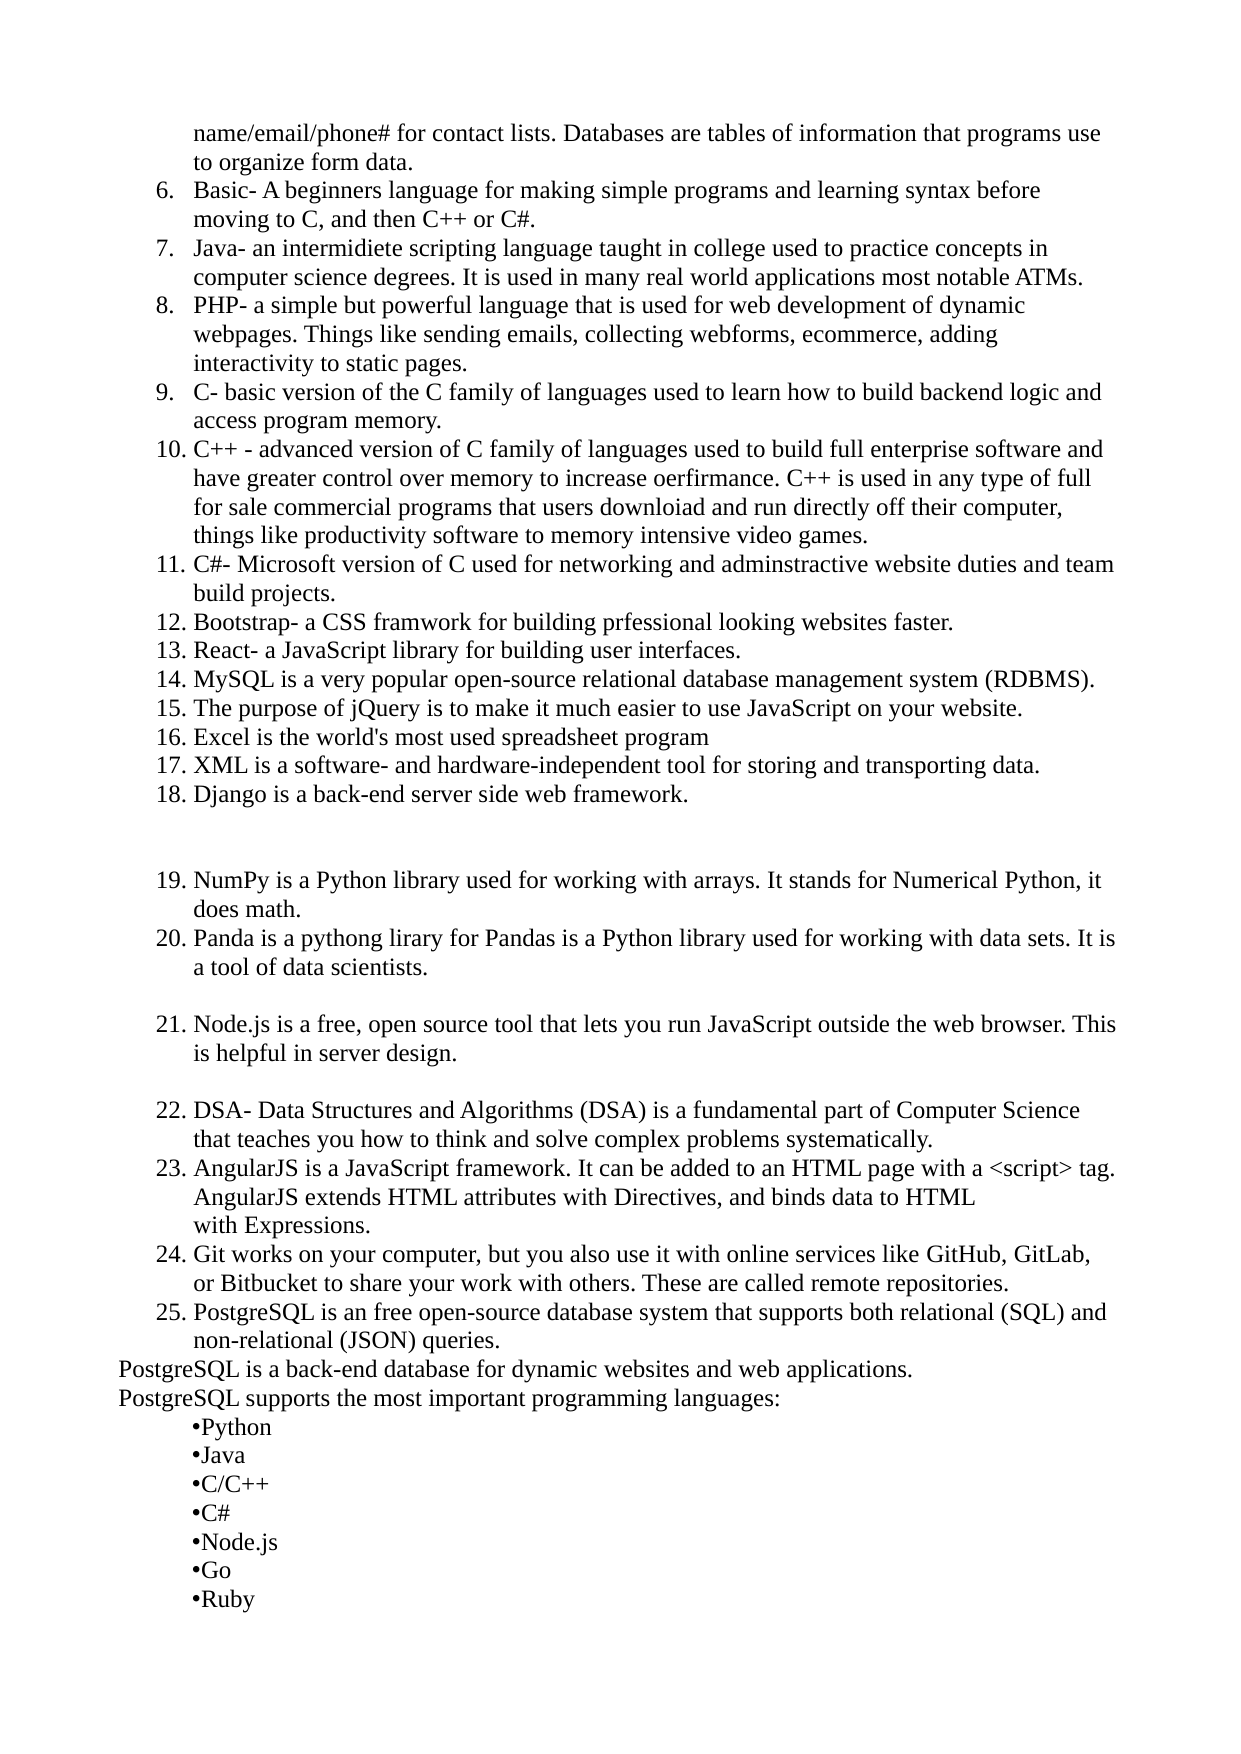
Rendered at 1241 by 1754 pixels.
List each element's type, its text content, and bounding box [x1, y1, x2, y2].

list Django is a back-end server side web framework. [156, 779, 1122, 808]
list DSA- Data Structures and Algorithms (DSA) is a fundamental part of Computer Science that teaches you how to think and solve complex problems systematically. [156, 1096, 1122, 1153]
list Git works on your computer, but you also use it with online services like GitHub, GitLab, or Bitbucket to share your work with others. These are called remote repositories. [156, 1239, 1122, 1297]
list name/email/phone# for contact lists. Databases are tables of information that programs use to organize form data. [156, 118, 1122, 176]
list XML is a software- and hardware-independent tool for storing and transporting data. [156, 751, 1122, 779]
text PostgreSQL supports the most important programming languages: [118, 1383, 1122, 1412]
list Ruby [118, 1584, 1122, 1613]
list Basic- A beginners language for making simple programs and learning syntax before moving to C, and then C++ or C#. [156, 176, 1122, 233]
list Python [118, 1412, 1122, 1441]
list Node.js [118, 1527, 1122, 1556]
list Excel is the world's most used spreadsheet program [156, 722, 1122, 751]
list AngularJS is a JavaScript framework. It can be added to an HTML page with a <script> tag. AngularJS extends HTML attributes with Directives, and binds data to HTML with Expressions. [156, 1153, 1122, 1239]
list C- basic version of the C family of languages used to learn how to build backend logic and access program memory. [156, 377, 1122, 434]
list C# [118, 1498, 1122, 1527]
list MySQL is a very popular open-source relational database management system (RDBMS). [156, 664, 1122, 693]
list C/C++ [118, 1469, 1122, 1498]
text PostgreSQL is a back-end database for dynamic websites and web applications. [118, 1354, 1122, 1383]
list Java- an intermidiete scripting language taught in college used to practice concepts in computer science degrees. It is used in many real world applications most notable ATMs. [156, 233, 1122, 291]
list PHP- a simple but powerful language that is used for web development of dynamic webpages. Things like sending emails, collecting webforms, ecommerce, adding interactivity to static pages. [156, 291, 1122, 377]
list Node.js is a free, open source tool that lets you run JavaScript outside the web browser. This is helpful in server design. [156, 1009, 1122, 1067]
list Go [118, 1556, 1122, 1584]
list C#- Microsoft version of C used for networking and adminstractive website duties and team build projects. [156, 549, 1122, 607]
list React- a JavaScript library for building user interfaces. [156, 636, 1122, 664]
list PostgreSQL is an free open-source database system that supports both relational (SQL) and non-relational (JSON) queries. [156, 1297, 1122, 1354]
list C++ - advanced version of C family of languages used to build full enterprise software and have greater control over memory to increase oerfirmance. C++ is used in any type of full for sale commercial programs that users downloiad and run directly off their computer, things like productivity software to memory intensive video games. [156, 434, 1122, 549]
list NumPy is a Python library used for working with arrays. It stands for Numerical Python, it does math. [156, 866, 1122, 923]
list Panda is a pythong lirary for Pandas is a Python library used for working with data sets. It is a tool of data scientists. [156, 923, 1122, 981]
list Java [118, 1441, 1122, 1469]
list The purpose of jQuery is to make it much easier to use JavaScript on your website. [156, 693, 1122, 722]
list Bootstrap- a CSS framwork for building prfessional looking websites faster. [156, 607, 1122, 636]
